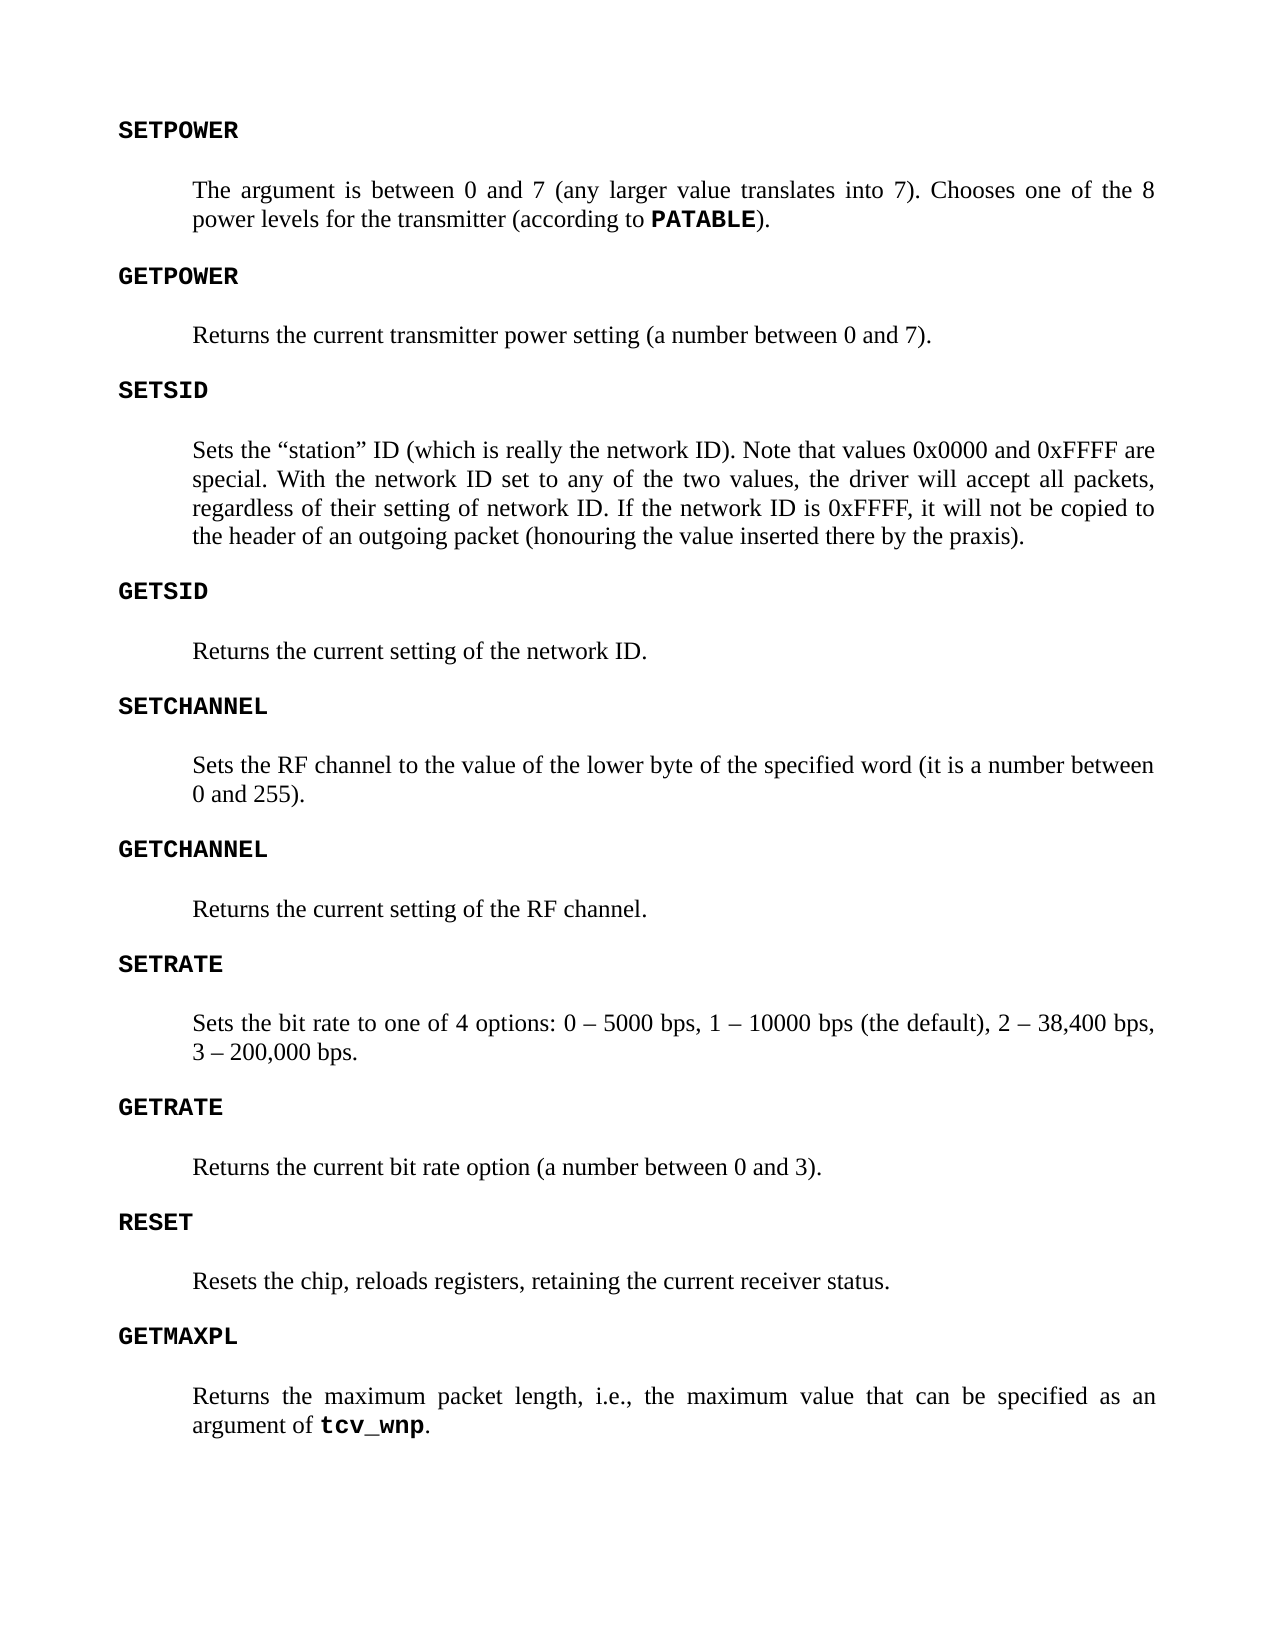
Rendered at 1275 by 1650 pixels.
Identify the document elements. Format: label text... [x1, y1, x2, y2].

text SETPOWER [118, 118, 1157, 146]
text The argument is between 0 and 7 (any larger value translates into 7). Chooses one of the 8 power levels for the transmitter (according to PATABLE). [192, 175, 1157, 235]
text GETPOWER [118, 263, 1157, 292]
text GETRATE [118, 1095, 1157, 1123]
text GETCHANNEL [118, 837, 1157, 865]
text RESET [118, 1209, 1157, 1238]
text Returns the current setting of the network ID. [192, 636, 1157, 665]
text GETSID [118, 579, 1157, 607]
text SETSID [118, 378, 1157, 406]
text Sets the RF channel to the value of the lower byte of the specified word (it is a number between 0 and 255). [192, 751, 1157, 808]
text Returns the current transmitter power setting (a number between 0 and 7). [192, 321, 1157, 349]
text Returns the current setting of the RF channel. [192, 894, 1157, 923]
text SETCHANNEL [118, 693, 1157, 722]
text GETMAXPL [118, 1324, 1157, 1352]
text SETRATE [118, 951, 1157, 980]
text Returns the current bit rate option (a number between 0 and 3). [192, 1152, 1157, 1181]
text Sets the bit rate to one of 4 options: 0 – 5000 bps, 1 – 10000 bps (the default), 2 – 38,400 bps, 3 – 200,000 bps. [192, 1008, 1157, 1066]
text Sets the “station” ID (which is really the network ID). Note that values 0x0000 and 0xFFFF are special. With the network ID set to any of the two values, the driver will accept all packets, regardless of their setting of network ID. If the network ID is 0xFFFF, it will not be copied to the header of an outgoing packet (honouring the value inserted there by the praxis). [192, 435, 1157, 550]
text Resets the chip, reloads registers, retaining the current receiver status. [192, 1266, 1157, 1295]
text Returns the maximum packet length, i.e., the maximum value that can be specified as an argument of tcv_wnp. [192, 1381, 1157, 1441]
